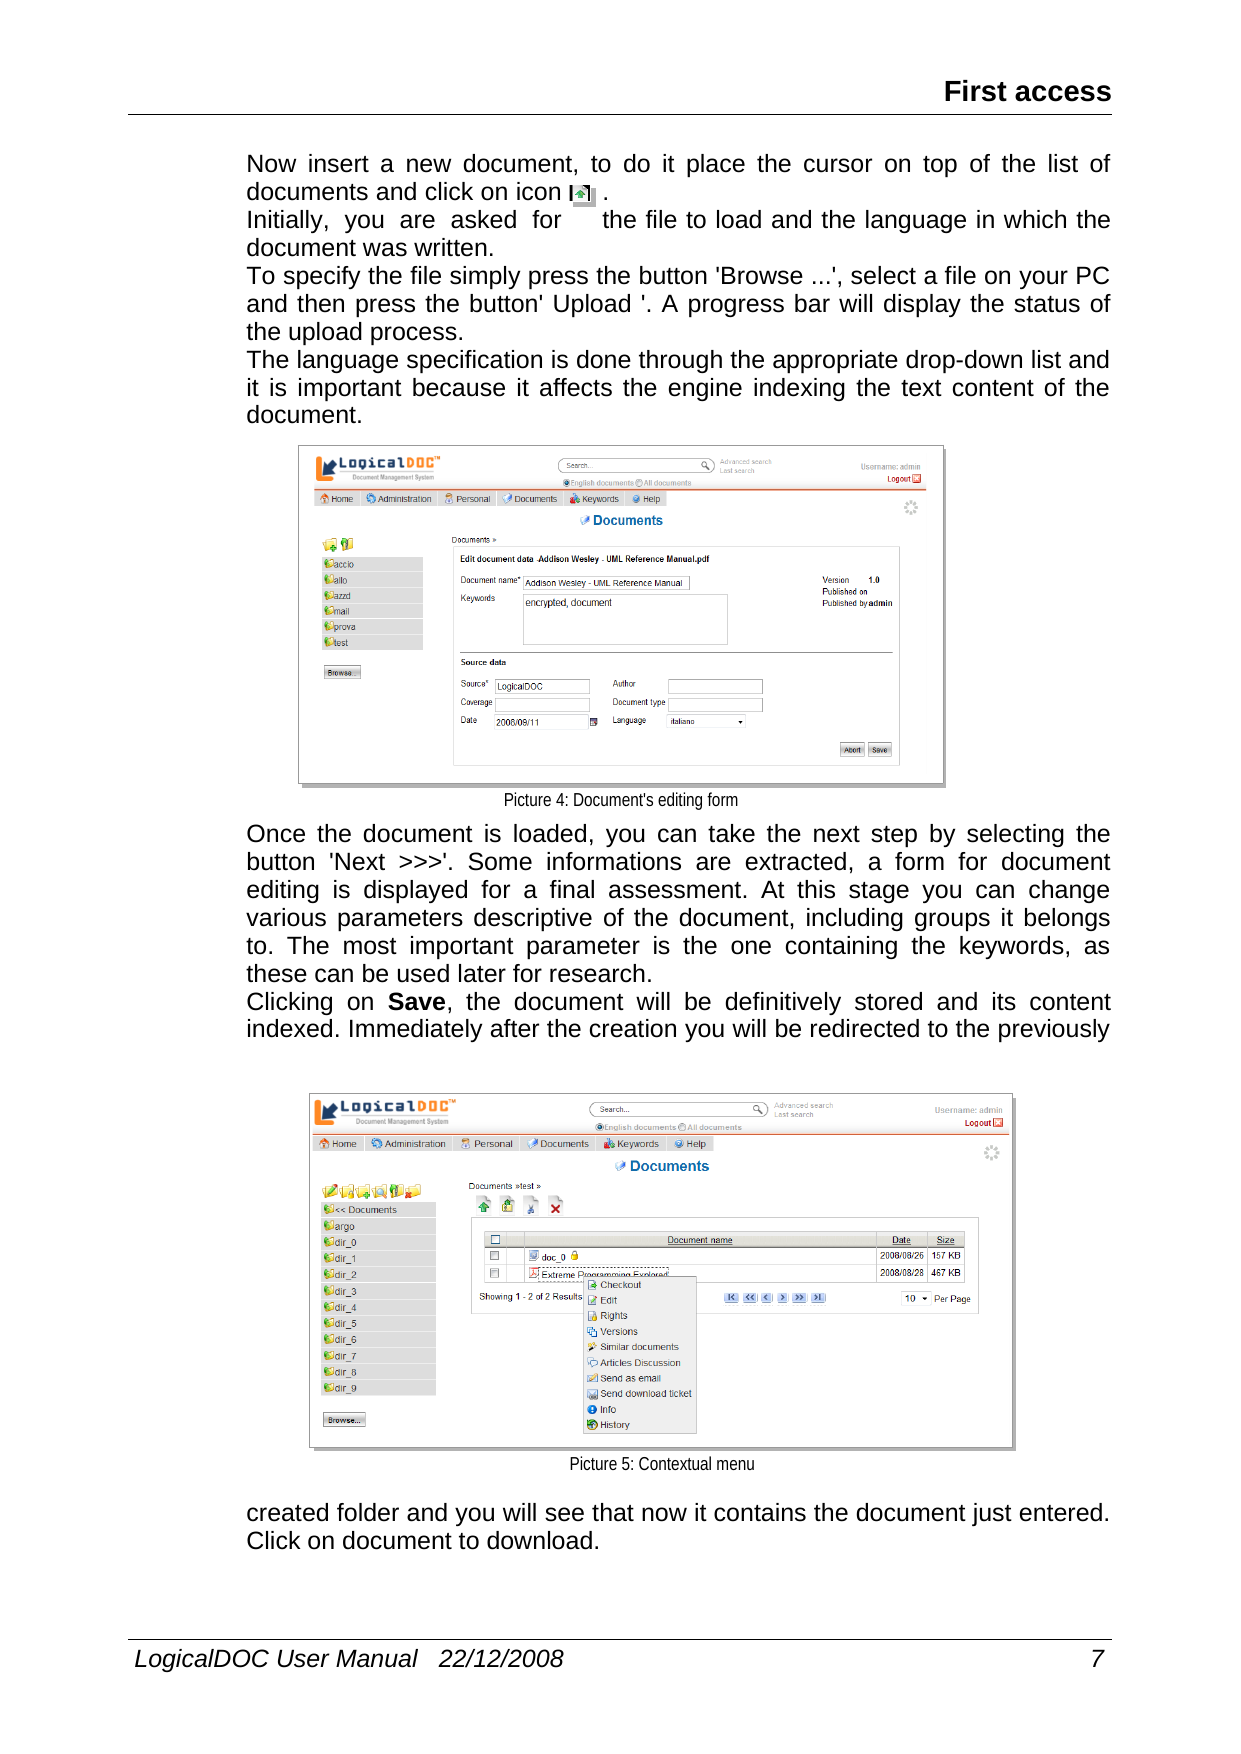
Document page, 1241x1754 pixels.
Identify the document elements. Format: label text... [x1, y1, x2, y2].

text Initially, you are asked for the file to load and the language in which the document was written. [246, 206, 1112, 262]
picture [312, 1096, 1010, 1444]
text Now insert a new document, to do it place the cursor on top of the list of documents and click on icon . [246, 150, 1112, 206]
text Once the document is loaded, you can take the next step by selecting the button 'Next >>>'. Some informations are extracted, a form for document editing is displayed for a final assessment. At this stage you can change various parameters descriptive of the document, including groups it belongs to. The most important parameter is the one containing the keywords, as these can be used later for research. [246, 429, 1112, 987]
text Clicking on Save, the document will be definitively stored and its content indexed. Immediately after the creation you will be redirected to the previously created folder and you will see that now it contains the document just entered. Click on document to download. [246, 987, 1112, 1554]
text Picture 5: Contextual menu [309, 1448, 1015, 1473]
text The language specification is done through the appropriate drop-down list and it is important because it affects the engine indexing the text content of the document. [246, 345, 1112, 429]
text Picture 4: Document's editing form [298, 784, 944, 811]
text To specify the file simply press the button 'Browse ...', select a file on your PC and then press the button' Upload '. A progress bar will display the status of the upload process. [246, 262, 1112, 345]
picture [569, 185, 590, 201]
picture [314, 453, 927, 774]
